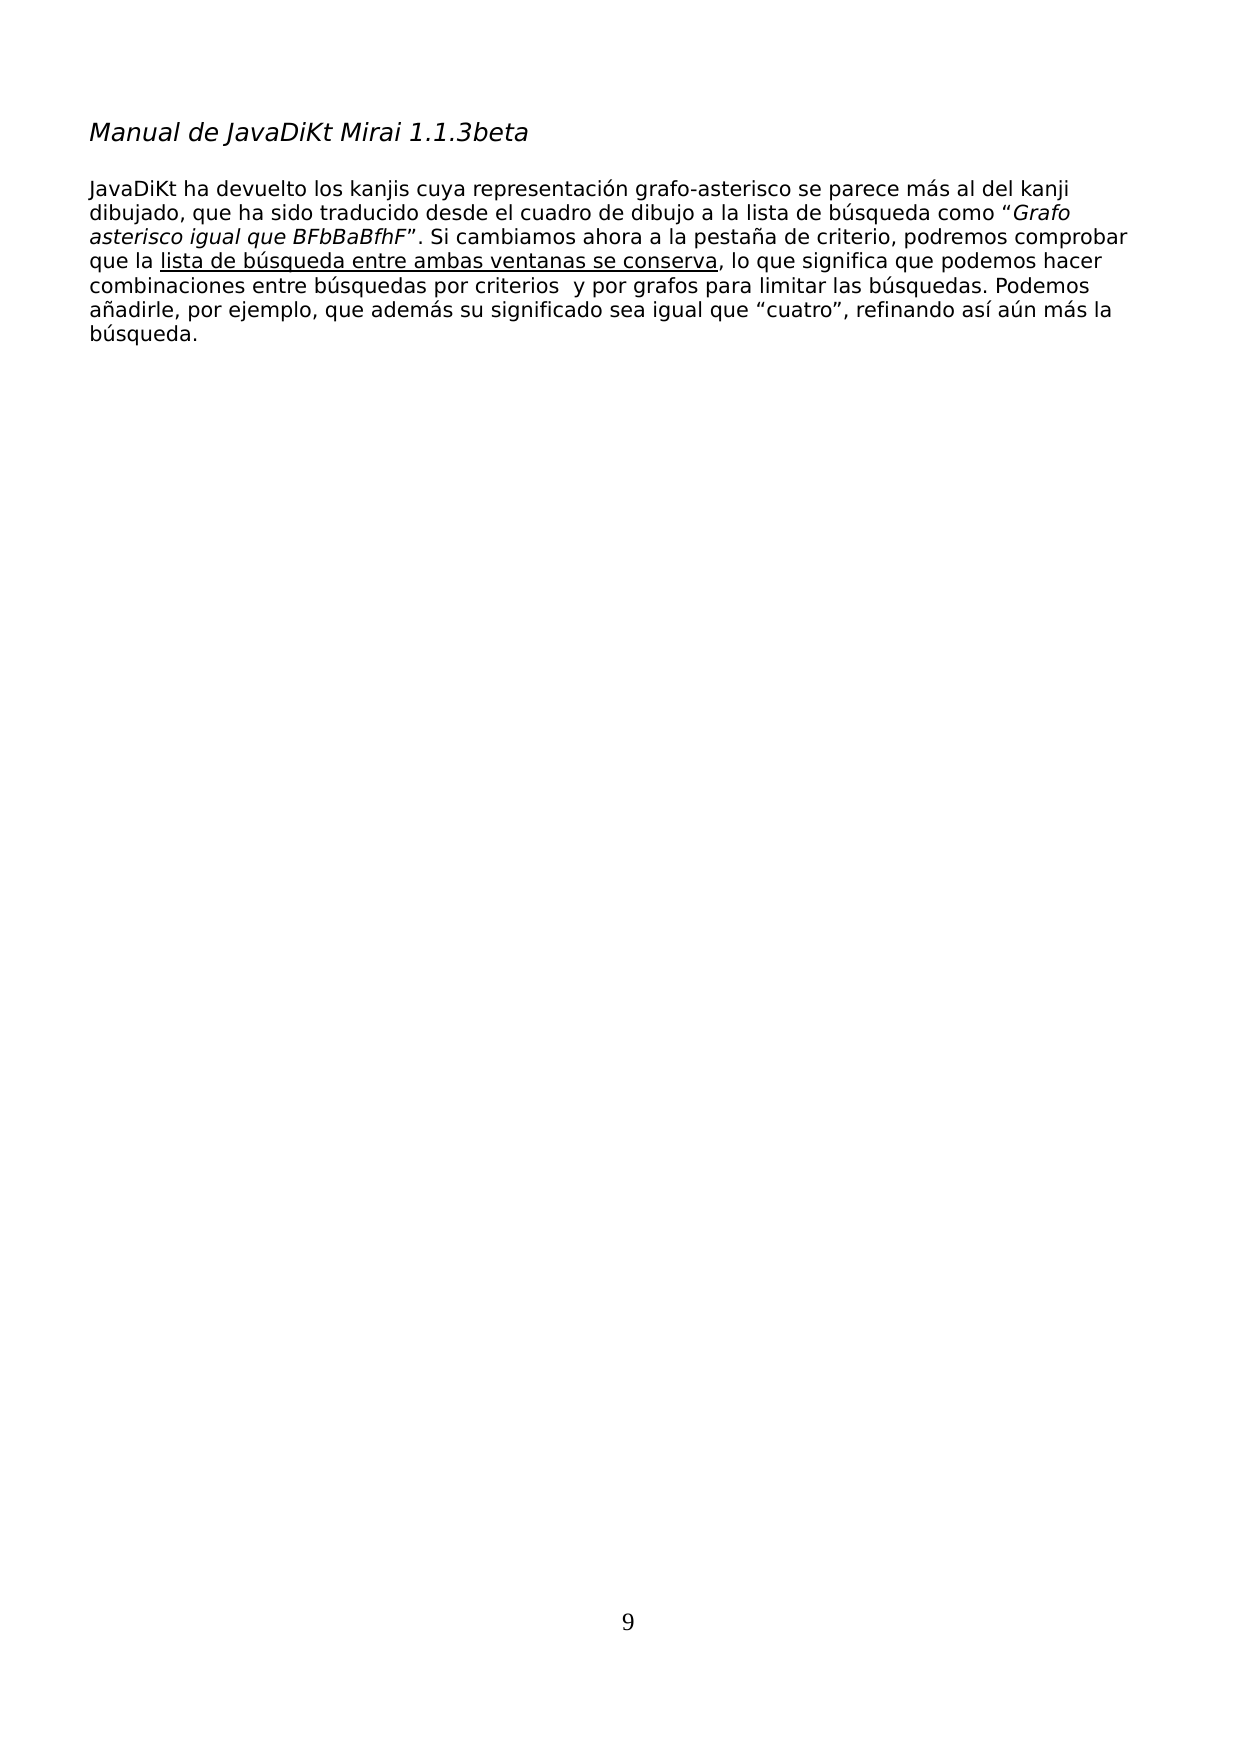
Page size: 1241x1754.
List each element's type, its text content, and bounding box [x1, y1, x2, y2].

text JavaDiKt ha devuelto los kanjis cuya representación grafo-asterisco se parece más al del kanji dibujado, que ha sido traducido desde el cuadro de dibujo a la lista de búsqueda como “Grafo asterisco igual que BFbBaBfhF”. Si cambiamos ahora a la pestaña de criterio, podremos comprobar que la lista de búsqueda entre ambas ventanas se conserva, lo que significa que podemos hacer combinaciones entre búsquedas por criterios y por grafos para limitar las búsquedas. Podemos añadirle, por ejemplo, que además su significado sea igual que “cuatro”, refinando así aún más la búsqueda. [89, 177, 1167, 347]
